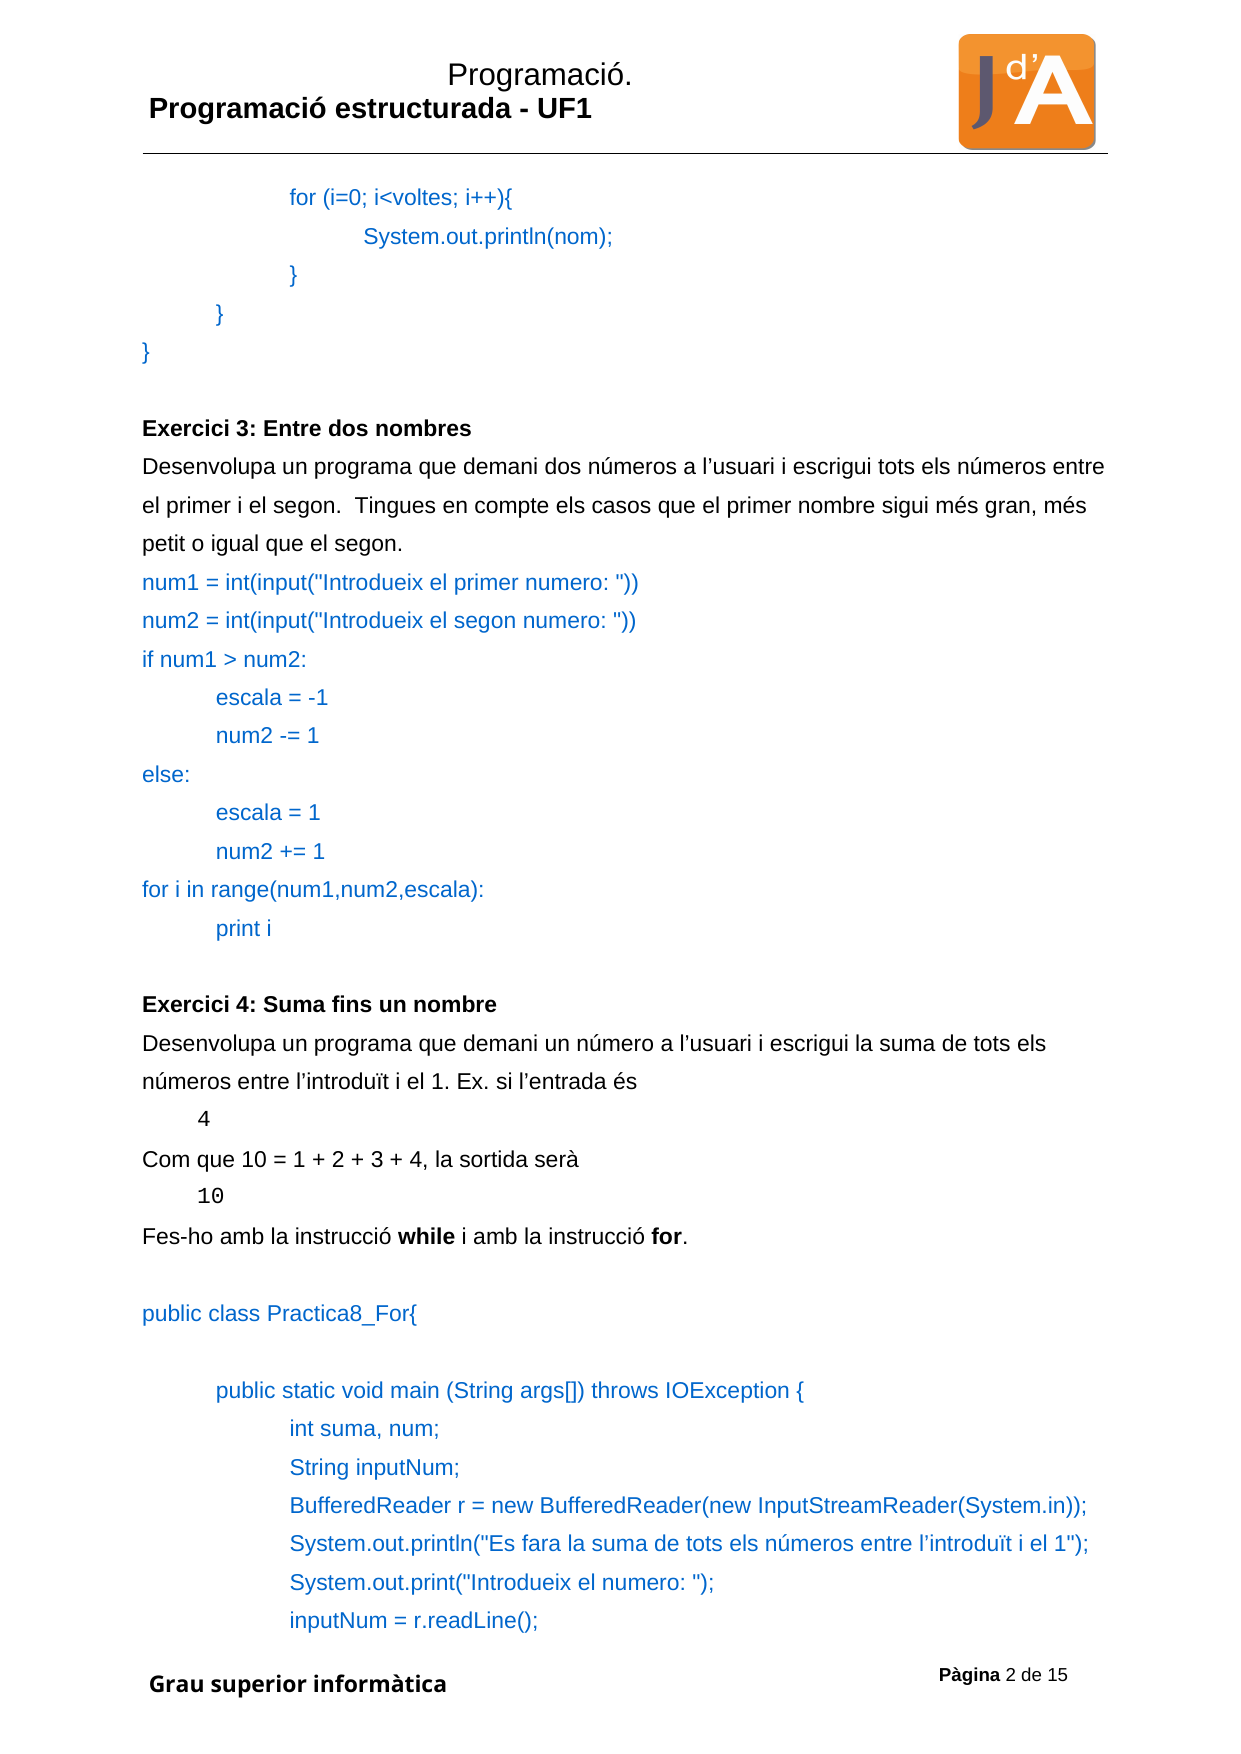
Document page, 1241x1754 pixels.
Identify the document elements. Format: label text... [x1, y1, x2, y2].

text for i in range(num1,num2,escala): [142, 877, 1107, 902]
text for (i=0; i<voltes; i++){ [142, 185, 1107, 211]
text Com que 10 = 1 + 2 + 3 + 4, la sortida serà [142, 1146, 1107, 1172]
text } [142, 339, 1107, 364]
text 4 [142, 1107, 1107, 1133]
text System.out.print("Introdueix el numero: "); [142, 1569, 1107, 1595]
text } [142, 300, 1107, 326]
text Desenvolupa un programa que demani dos números a l’usuari i escrigui tots els números entre el primer i el segon. Tingues en compte els casos que el primer nombre sigui més gran, més petit o igual que el segon. [142, 454, 1107, 557]
text public class Practica8_For{ [142, 1301, 1107, 1326]
text 10 [142, 1185, 1107, 1211]
text num2 += 1 [142, 838, 1107, 864]
text num2 -= 1 [142, 723, 1107, 749]
text print i [142, 915, 1107, 941]
text escala = -1 [142, 685, 1107, 710]
text Exercici 4: Suma fins un nombre [142, 992, 1107, 1018]
text public static void main (String args[]) throws IOException { [142, 1377, 1107, 1403]
text BufferedReader r = new BufferedReader(new InputStreamReader(System.in)); [142, 1493, 1107, 1518]
text int suma, num; [142, 1416, 1107, 1441]
text } [142, 262, 1107, 287]
text num2 = int(input("Introdueix el segon numero: ")) [142, 608, 1107, 633]
text System.out.println(nom); [142, 223, 1107, 249]
text if num1 > num2: [142, 646, 1107, 672]
text System.out.println("Es fara la suma de tots els números entre l’introduït i el 1"); [142, 1531, 1107, 1557]
text escala = 1 [142, 800, 1107, 826]
text String inputNum; [142, 1454, 1107, 1480]
text else: [142, 762, 1107, 787]
text inputNum = r.readLine(); [142, 1608, 1107, 1634]
text Desenvolupa un programa que demani un número a l’usuari i escrigui la suma de tots els números entre l’introduït i el 1. Ex. si l’entrada és [142, 1031, 1107, 1095]
picture [958, 34, 1096, 150]
text num1 = int(input("Introdueix el primer numero: ")) [142, 569, 1107, 595]
text Exercici 3: Entre dos nombres [142, 416, 1107, 441]
text Fes-ho amb la instrucció while i amb la instrucció for. [142, 1224, 1107, 1249]
